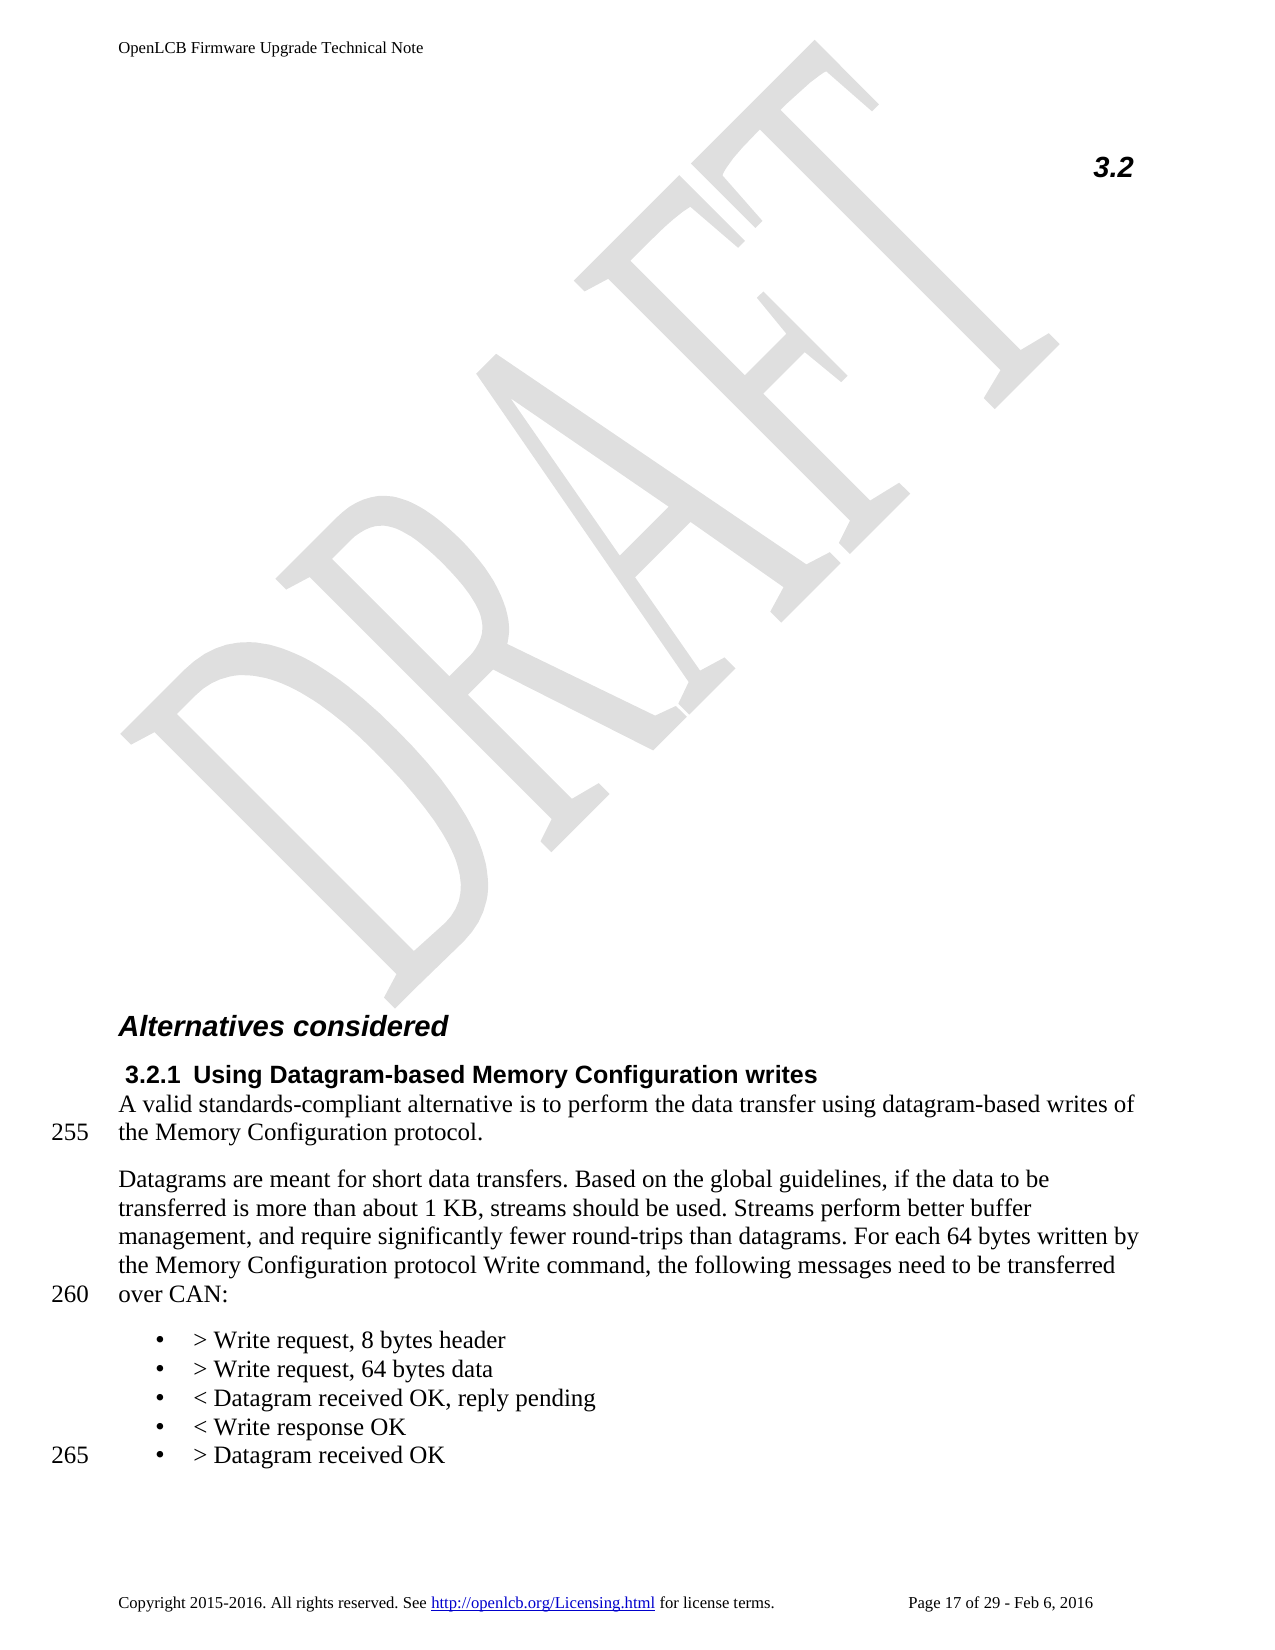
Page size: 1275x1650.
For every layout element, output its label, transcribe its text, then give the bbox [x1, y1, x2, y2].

list > Write request, 64 bytes data [156, 1354, 1157, 1383]
list < Write response OK [156, 1412, 1157, 1440]
subtitle Using Datagram-based Memory Configuration writes [118, 1060, 1157, 1089]
list > Datagram received OK [156, 1440, 1157, 1469]
text A valid standards-compliant alternative is to perform the data transfer using datagram-based writes of the Memory Configuration protocol. [118, 1089, 1157, 1146]
subtitle Alternatives considered [118, 150, 1157, 1042]
list > Write request, 8 bytes header [156, 1325, 1157, 1354]
list < Datagram received OK, reply pending [156, 1383, 1157, 1412]
text Datagrams are meant for short data transfers. Based on the global guidelines, if the data to be transferred is more than about 1 KB, streams should be used. Streams perform better buffer management, and require significantly fewer round-trips than datagrams. For each 64 bytes written by the Memory Configuration protocol Write command, the following messages need to be transferred over CAN: [118, 1164, 1157, 1308]
